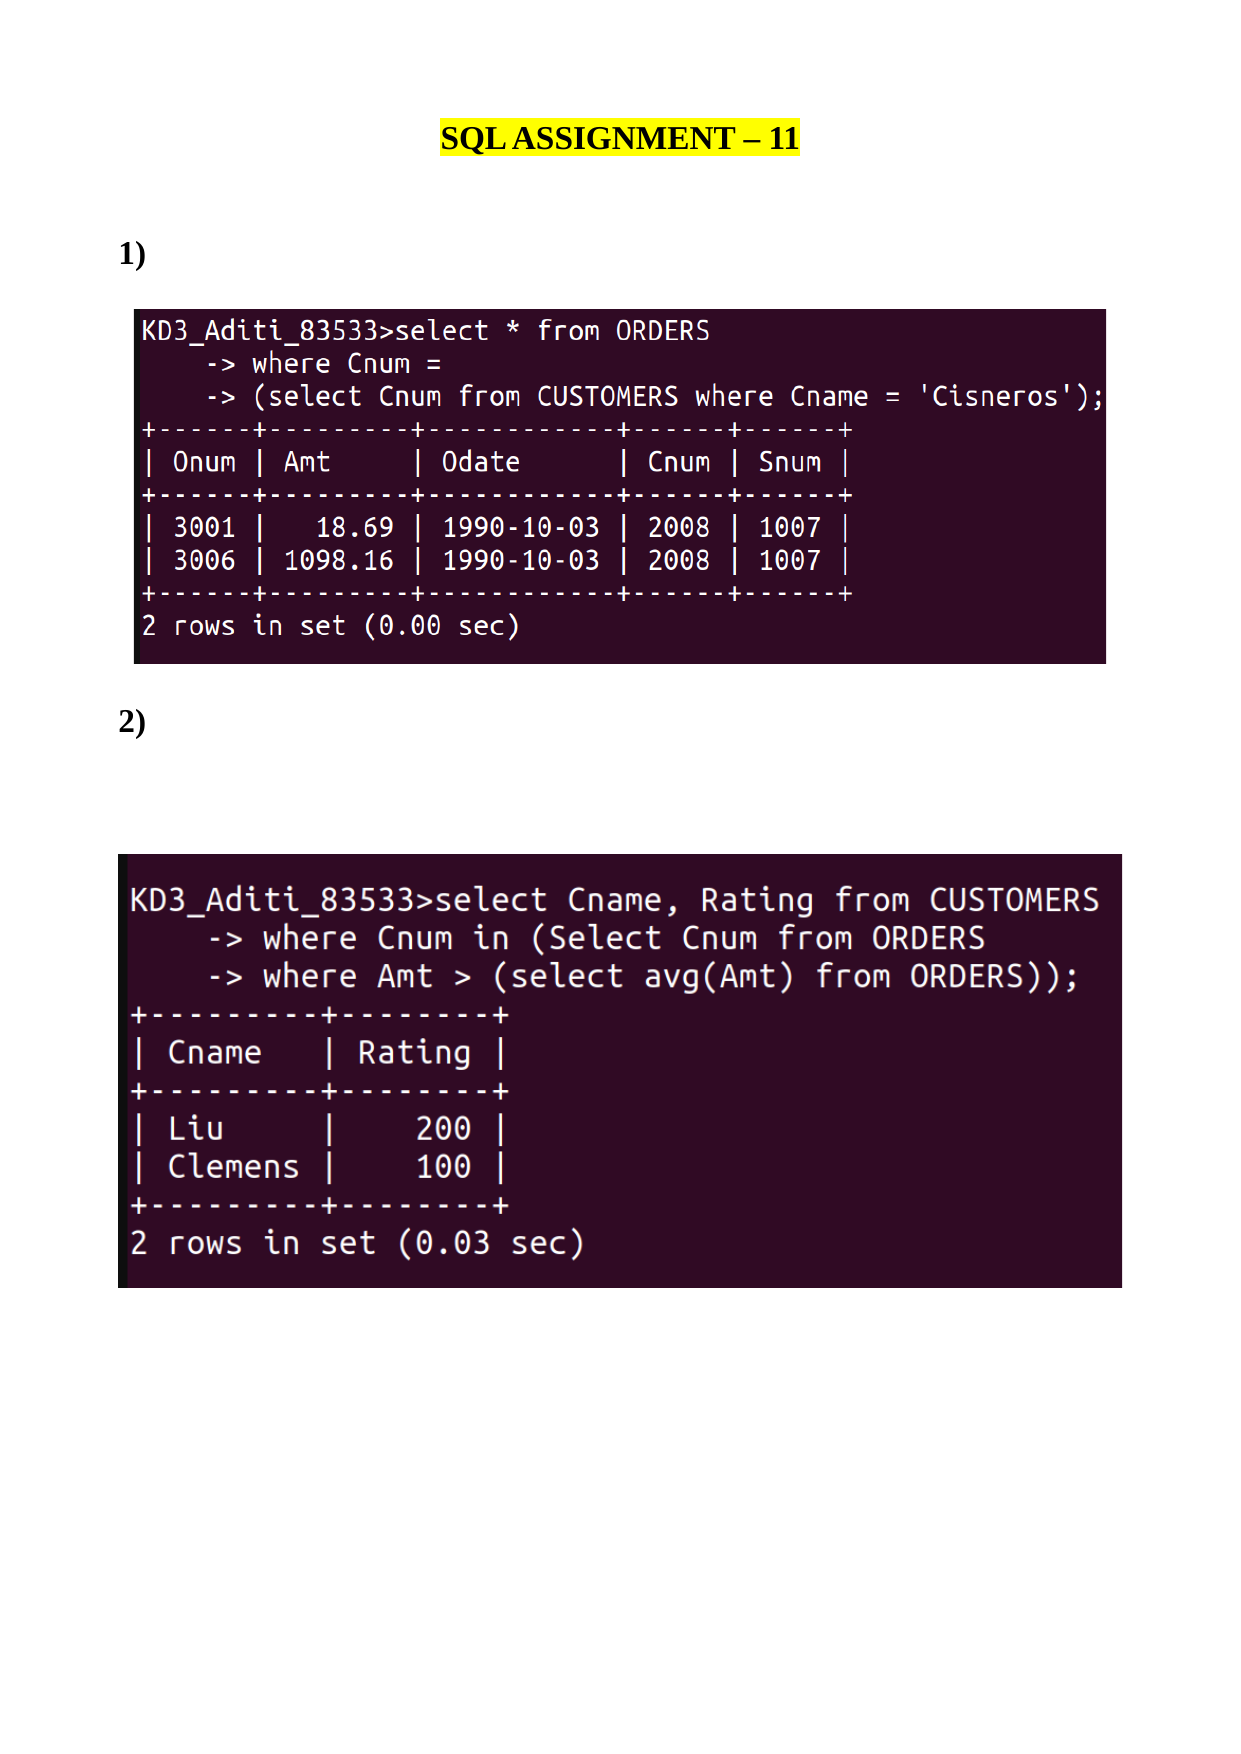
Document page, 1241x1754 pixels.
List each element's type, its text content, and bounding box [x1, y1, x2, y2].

text SQL ASSIGNMENT – 11 [118, 118, 1122, 156]
text 2) [118, 701, 1122, 740]
picture [118, 854, 1123, 1288]
text 1) [118, 233, 1122, 271]
picture [133, 309, 1107, 664]
